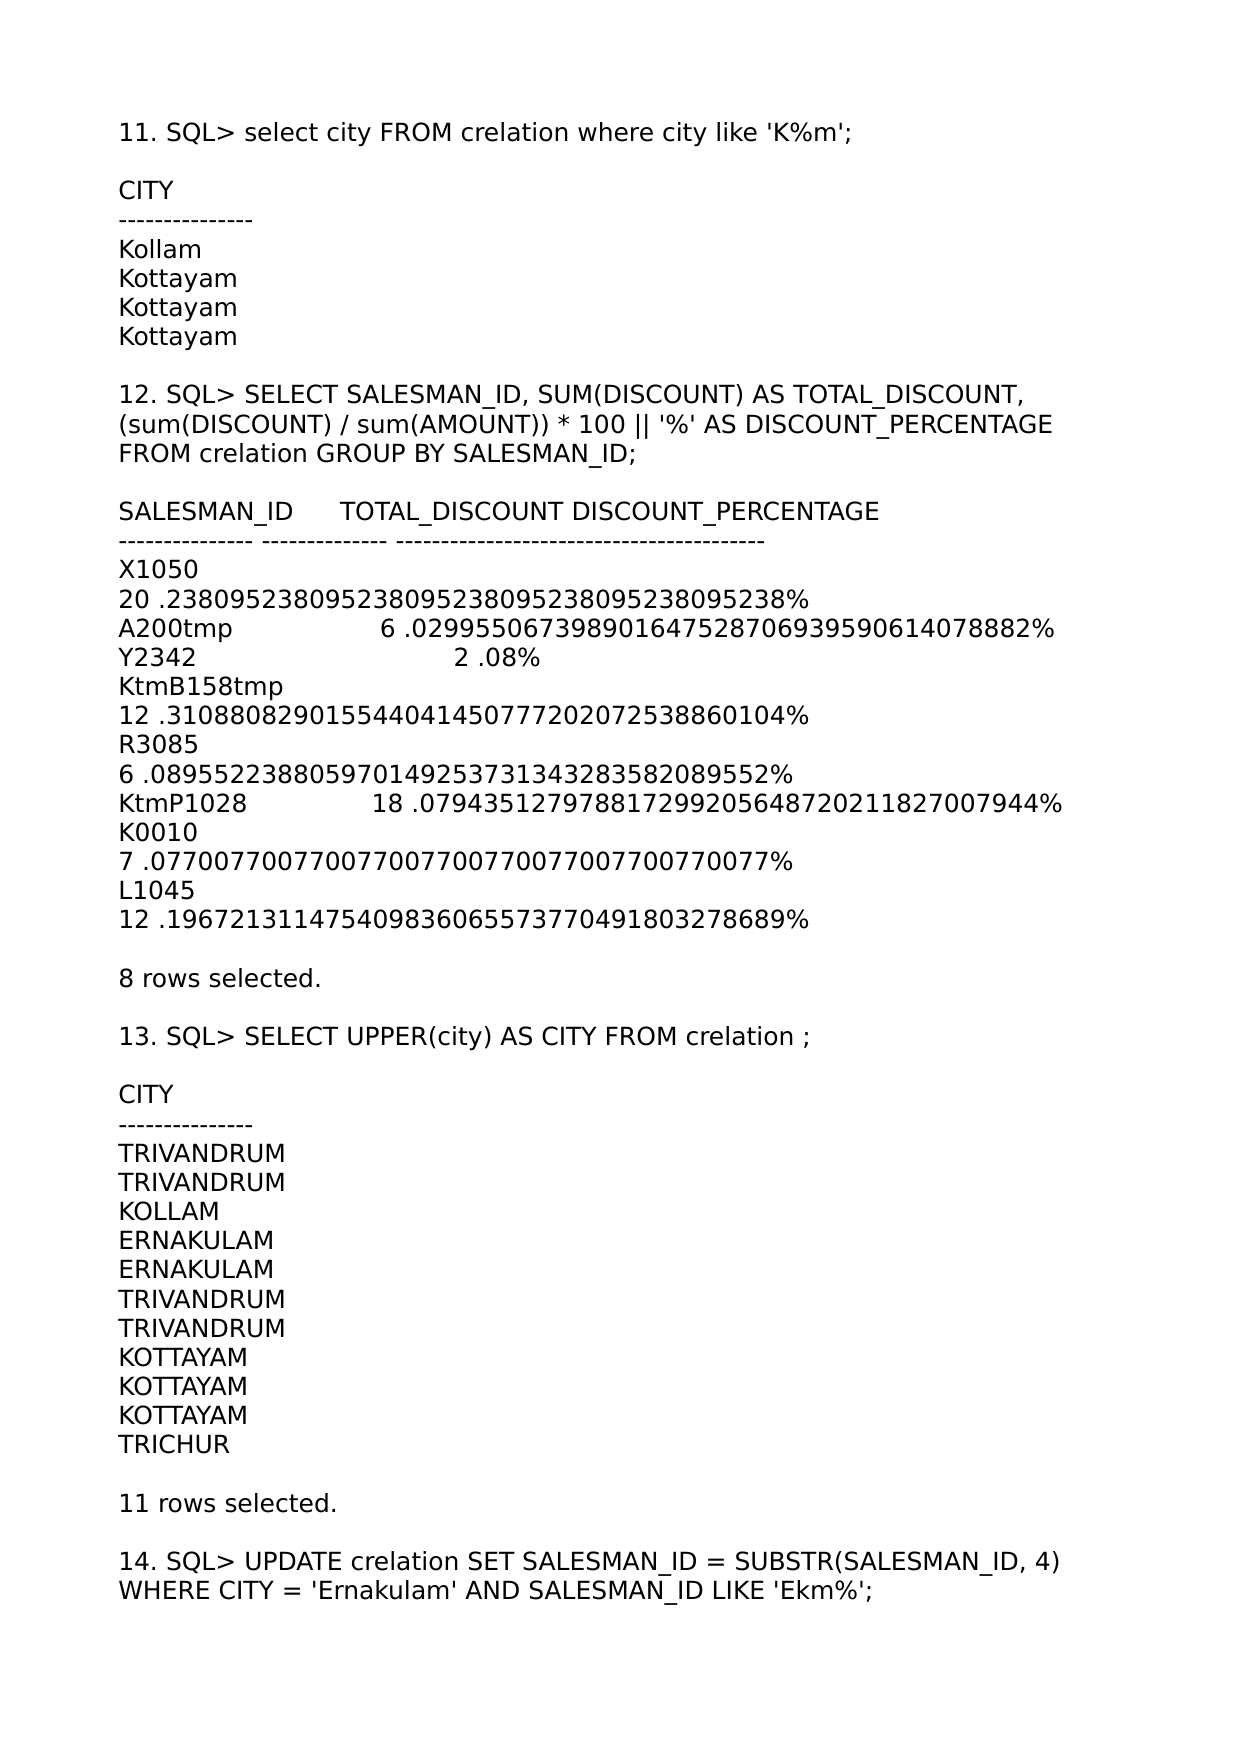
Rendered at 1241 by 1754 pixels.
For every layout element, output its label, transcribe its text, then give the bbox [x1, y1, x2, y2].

text Kottayam [118, 293, 1122, 322]
text SALESMAN_ID TOTAL_DISCOUNT DISCOUNT_PERCENTAGE [118, 497, 1122, 526]
text 13. SQL> SELECT UPPER(city) AS CITY FROM crelation ; [118, 1022, 1122, 1051]
text KOLLAM [118, 1197, 1122, 1226]
text A200tmp 6 .029955067398901647528706939590614078882% [118, 614, 1122, 643]
text --------------- -------------- ----------------------------------------- [118, 526, 1122, 556]
text Kottayam [118, 264, 1122, 293]
text R3085 6 .089552238805970149253731343283582089552% [118, 731, 1122, 789]
text KOTTAYAM [118, 1372, 1122, 1401]
text L1045 12 .196721311475409836065573770491803278689% [118, 876, 1122, 935]
text TRIVANDRUM [118, 1168, 1122, 1197]
text ERNAKULAM [118, 1256, 1122, 1285]
text --------------- [118, 206, 1122, 235]
text TRICHUR [118, 1431, 1122, 1460]
text X1050 20 .238095238095238095238095238095238095238% [118, 556, 1122, 614]
text CITY [118, 176, 1122, 206]
text 14. SQL> UPDATE crelation SET SALESMAN_ID = SUBSTR(SALESMAN_ID, 4) WHERE CITY = 'Ernakulam' AND SALESMAN_ID LIKE 'Ekm%'; [118, 1547, 1122, 1606]
text TRIVANDRUM [118, 1285, 1122, 1314]
text K0010 7 .077007700770077007700770077007700770077% [118, 818, 1122, 876]
text 12. SQL> SELECT SALESMAN_ID, SUM(DISCOUNT) AS TOTAL_DISCOUNT, (sum(DISCOUNT) / sum(AMOUNT)) * 100 || '%' AS DISCOUNT_PERCENTAGE FROM crelation GROUP BY SALESMAN_ID; [118, 381, 1122, 468]
text KOTTAYAM [118, 1343, 1122, 1372]
text KOTTAYAM [118, 1401, 1122, 1431]
text CITY [118, 1081, 1122, 1110]
text Kollam [118, 235, 1122, 264]
text 8 rows selected. [118, 964, 1122, 993]
text TRIVANDRUM [118, 1314, 1122, 1343]
text 11. SQL> select city FROM crelation where city like 'K%m'; [118, 118, 1122, 147]
text Kottayam [118, 322, 1122, 351]
text KtmB158tmp 12 .310880829015544041450777202072538860104% [118, 672, 1122, 731]
text ERNAKULAM [118, 1226, 1122, 1256]
text Y2342 2 .08% [118, 643, 1122, 672]
text 11 rows selected. [118, 1489, 1122, 1518]
text KtmP1028 18 .079435127978817299205648720211827007944% [118, 789, 1122, 818]
text --------------- [118, 1110, 1122, 1139]
text TRIVANDRUM [118, 1139, 1122, 1168]
